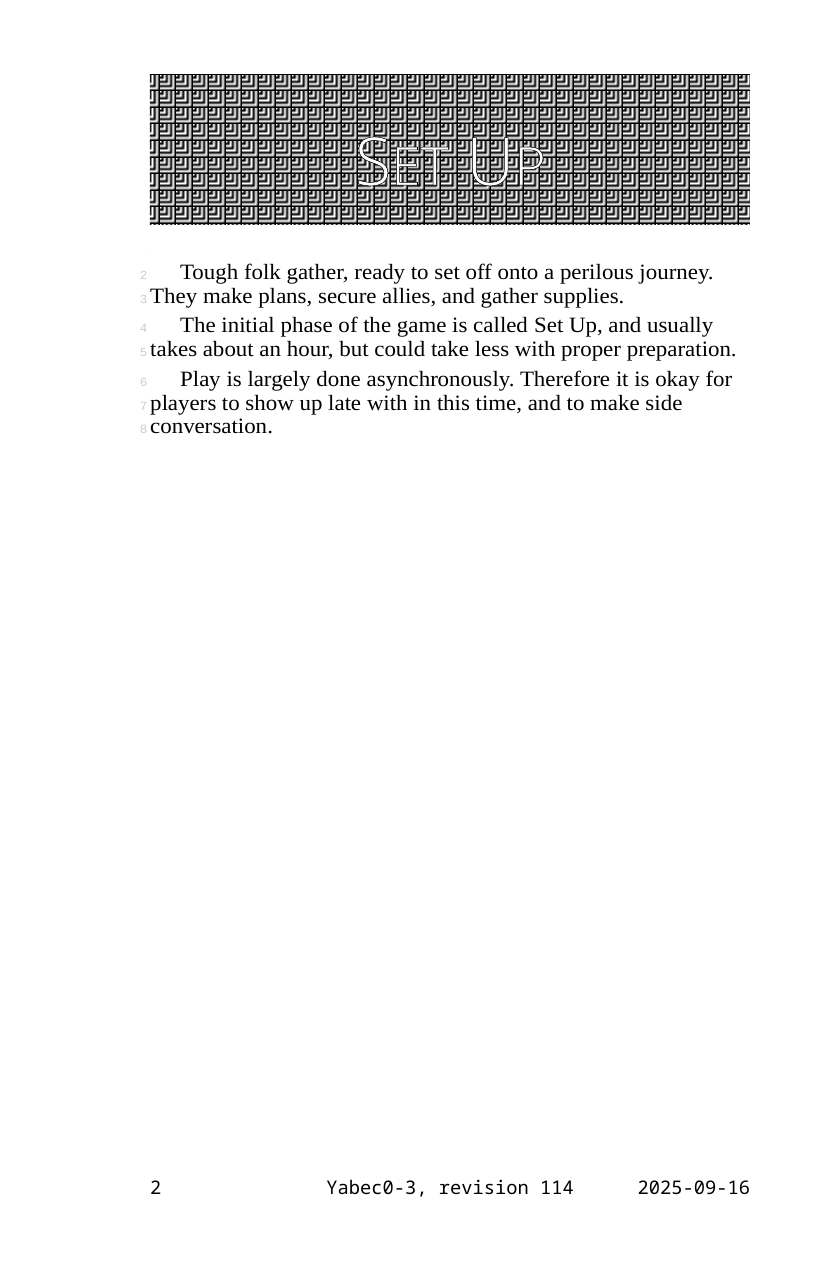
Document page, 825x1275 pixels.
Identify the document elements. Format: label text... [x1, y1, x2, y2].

text The initial phase of the game is called Set Up, and usually takes about an hour, but could take less with proper preparation. [150, 314, 750, 361]
text Tough folk gather, ready to set off onto a perilous journey. They make plans, secure allies, and gather supplies. [150, 260, 750, 308]
text Play is largely done asynchronously. Therefore it is okay for players to show up late with in this time, and to make side conversation. [150, 367, 750, 438]
picture [149, 74, 750, 225]
